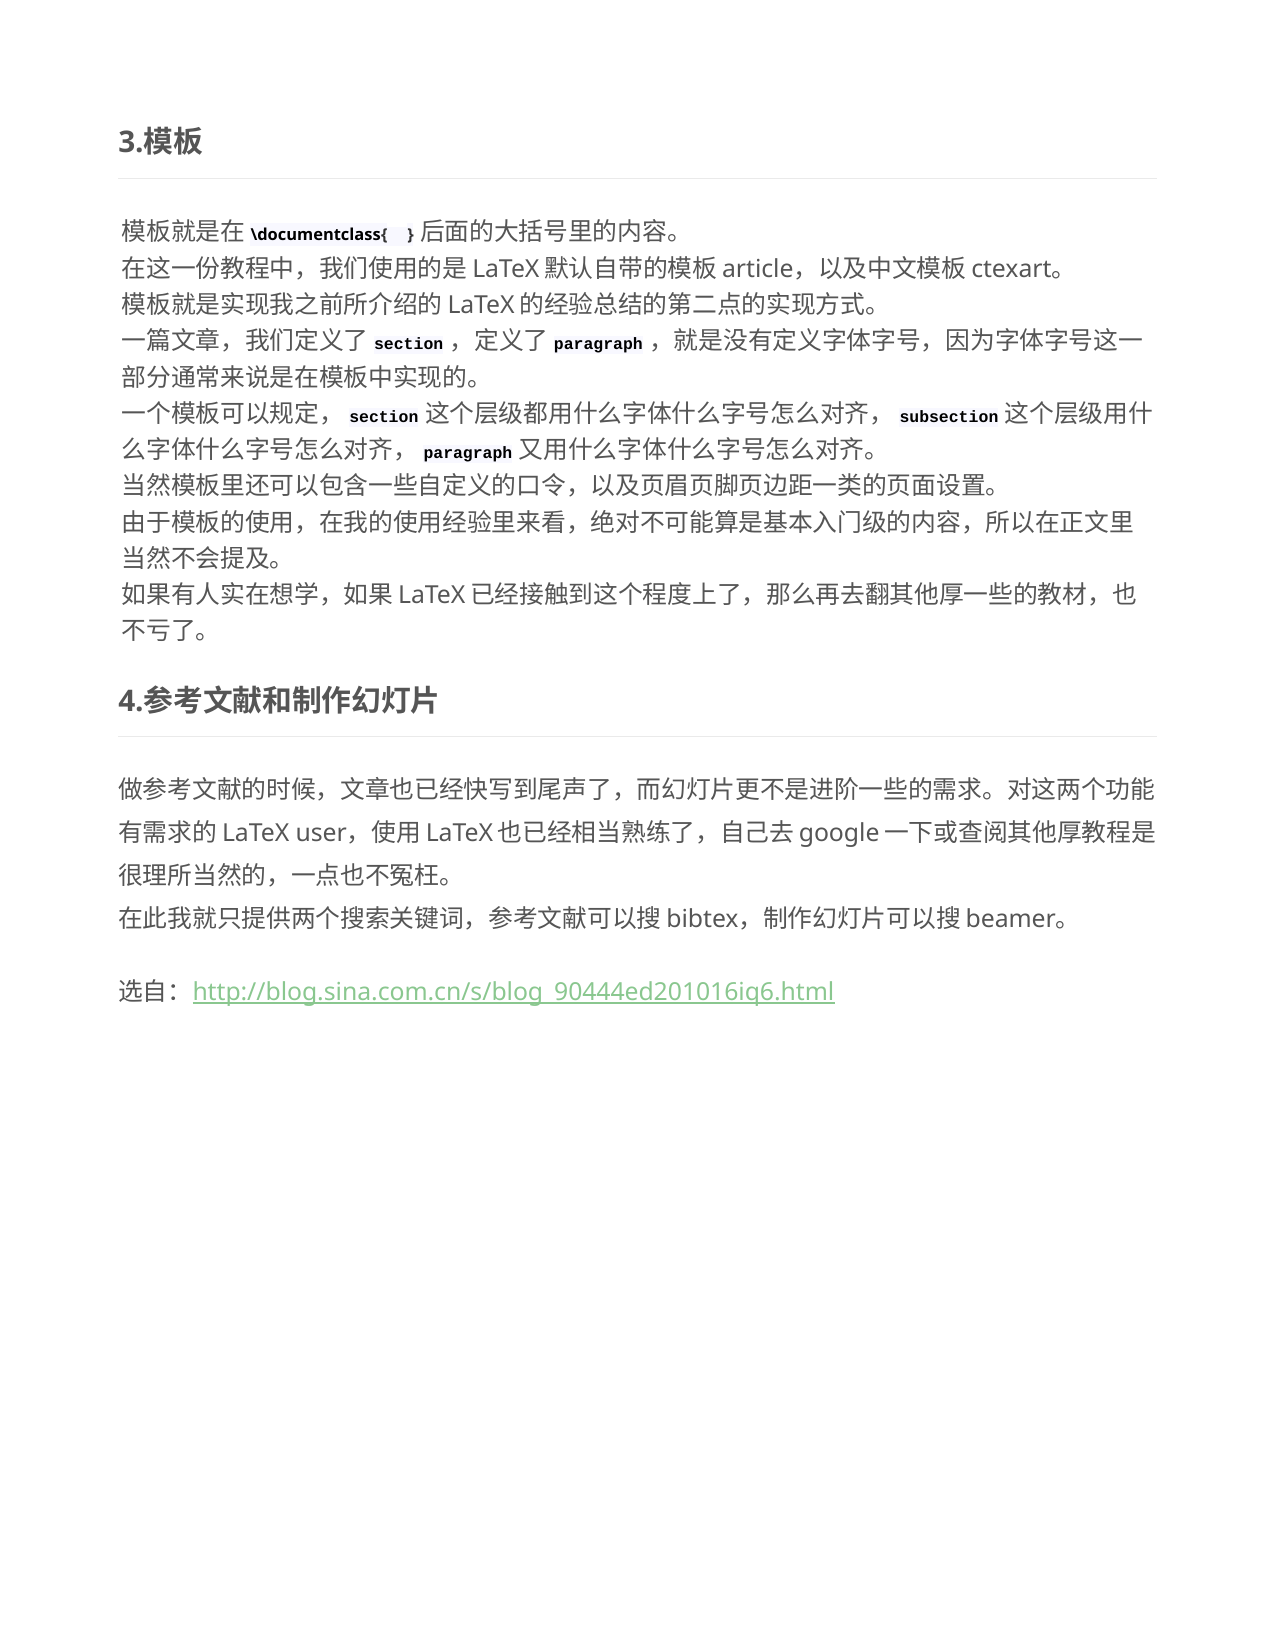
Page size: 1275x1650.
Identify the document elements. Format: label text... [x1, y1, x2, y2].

text 模板就是在 \documentclass{ } 后面的大括号里的内容。 在这一份教程中，我们使用的是LaTeX默认自带的模板article，以及中文模板ctexart。 模板就是实现我之前所介绍的LaTeX的经验总结的第二点的实现方式。 一篇文章，我们定义了 section ，定义了 paragraph ，就是没有定义字体字号，因为字体字号这一部分通常来说是在模板中实现的。 一个模板可以规定， section 这个层级都用什么字体什么字号怎么对齐， subsection 这个层级用什么字体什么字号怎么对齐， paragraph 又用什么字体什么字号怎么对齐。 当然模板里还可以包含一些自定义的口令，以及页眉页脚页边距一类的页面设置。 由于模板的使用，在我的使用经验里来看，绝对不可能算是基本入门级的内容，所以在正文里当然不会提及。 如果有人实在想学，如果LaTeX已经接触到这个程度上了，那么再去翻其他厚一些的教材，也不亏了。 [121, 212, 1153, 647]
subtitle 3.模板 [118, 118, 1157, 178]
text 做参考文献的时候，文章也已经快写到尾声了，而幻灯片更不是进阶一些的需求。对这两个功能有需求的LaTeX user，使用LaTeX也已经相当熟练了，自己去google一下或查阅其他厚教程是很理所当然的，一点也不冤枉。 在此我就只提供两个搜索关键词，参考文献可以搜bibtex，制作幻灯片可以搜beamer。 [118, 770, 1157, 935]
text 选自：http://blog.sina.com.cn/s/blog_90444ed201016iq6.html [118, 972, 1157, 1007]
subtitle 4.参考文献和制作幻灯片 [118, 676, 1157, 736]
